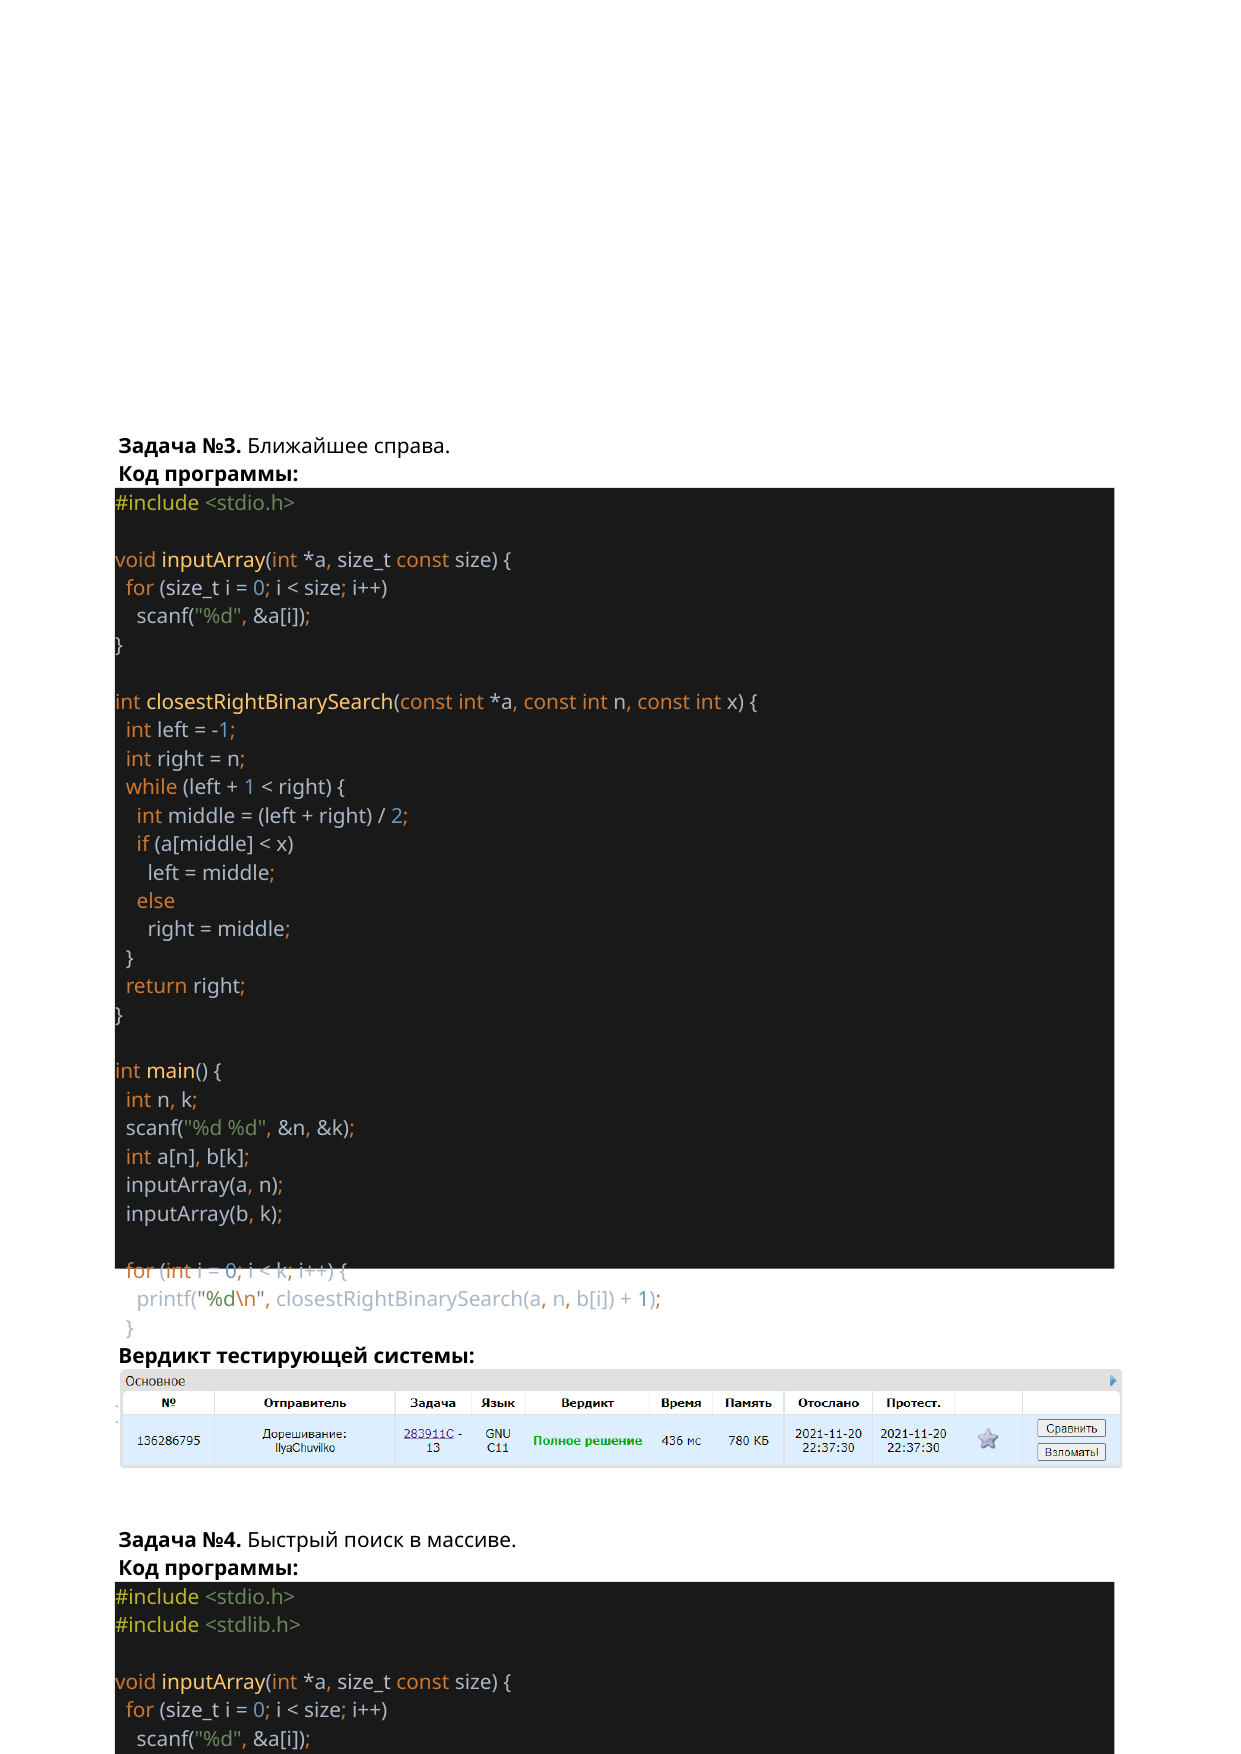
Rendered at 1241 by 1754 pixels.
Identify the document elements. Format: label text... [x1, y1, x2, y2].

text Задача №3. Ближайшее справа. [118, 431, 1122, 459]
text Код программы: [118, 1553, 1122, 1582]
picture [118, 1369, 1123, 1469]
text Код программы: [118, 459, 1122, 488]
text Задача №4. Быстрый поиск в массиве. [118, 1525, 1122, 1553]
text Вердикт тестирующей системы: [118, 1341, 1122, 1369]
